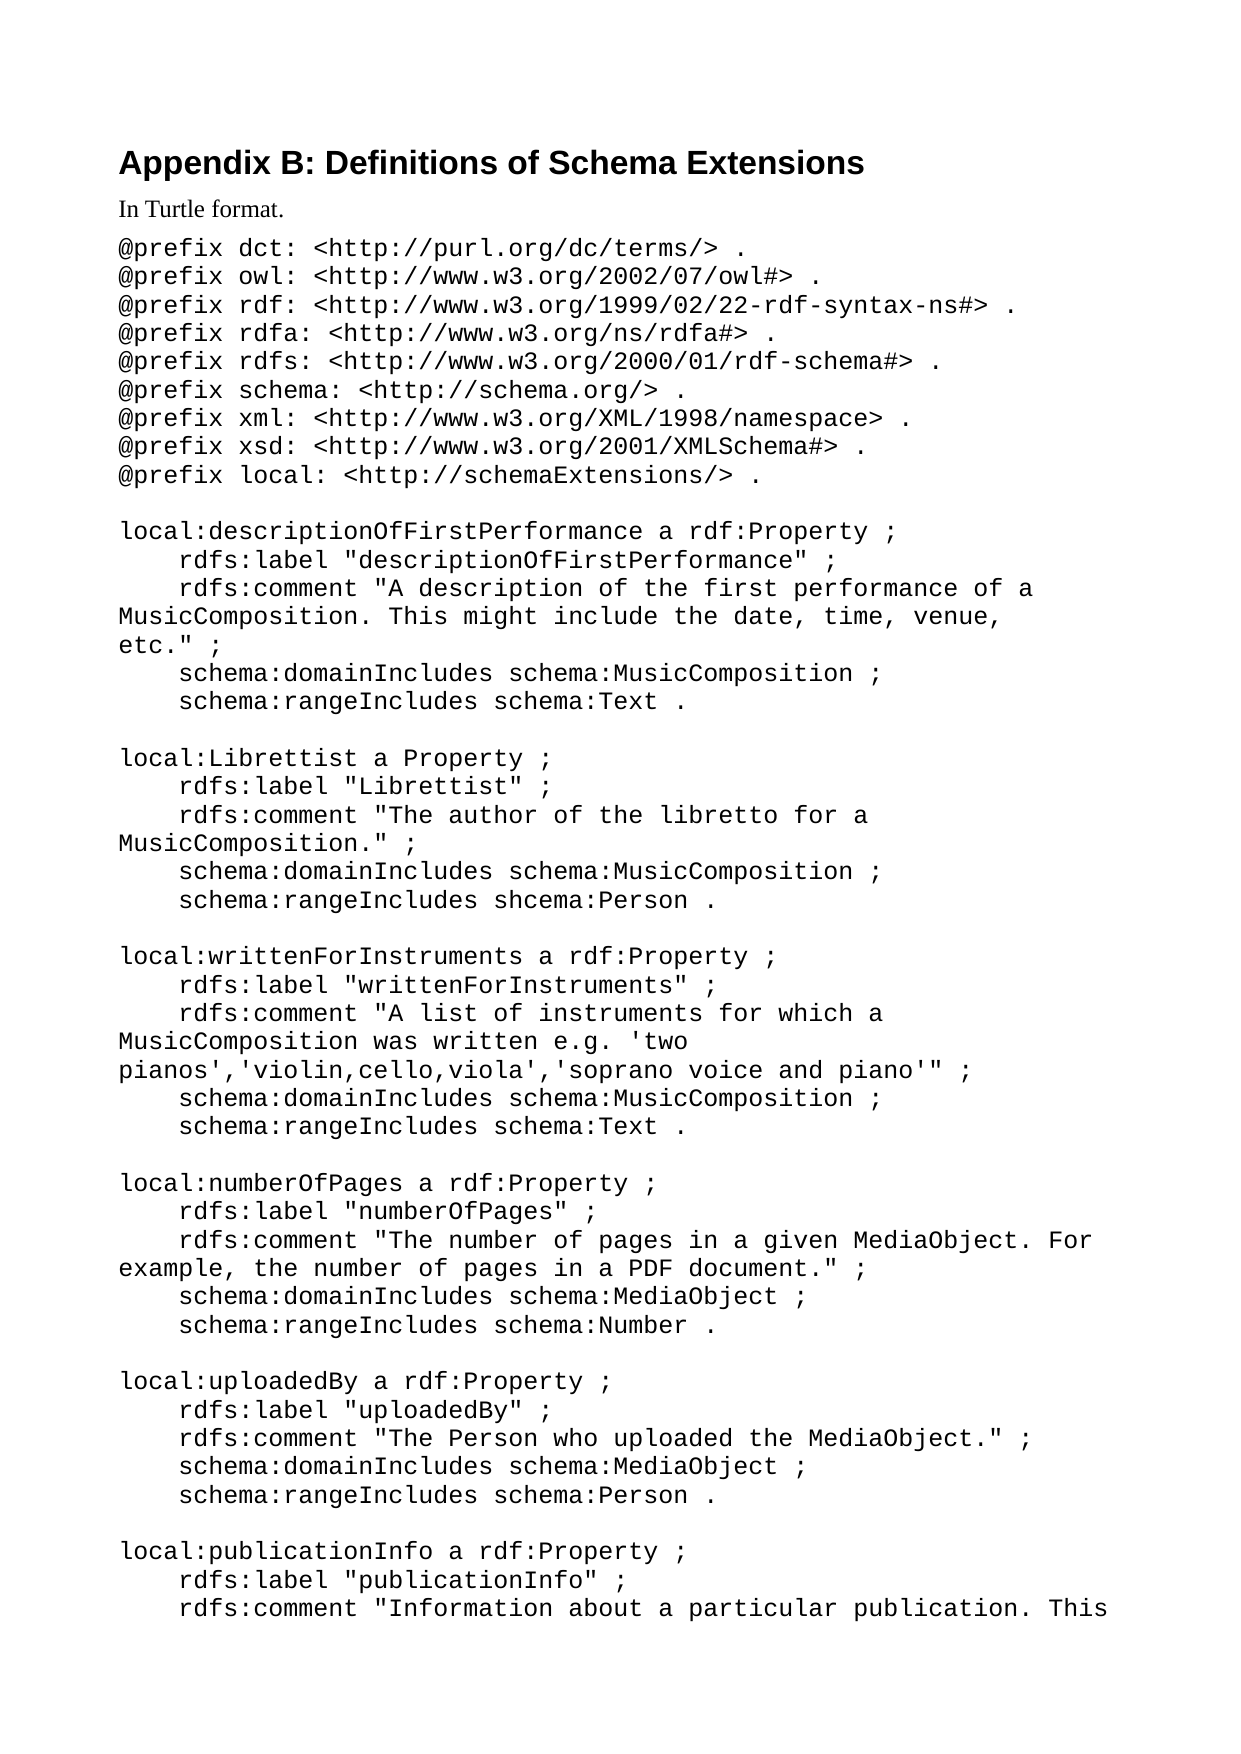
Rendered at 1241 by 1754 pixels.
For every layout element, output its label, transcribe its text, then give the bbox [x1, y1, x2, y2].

text rdfs:comment "The Person who uploaded the MediaObject." ; [118, 1426, 1122, 1454]
text rdfs:comment "A description of the first performance of a MusicComposition. This might include the date, time, venue, etc." ; [118, 576, 1122, 661]
subtitle Appendix B: Definitions of Schema Extensions [118, 143, 1122, 182]
text rdfs:label "writtenForInstruments" ; [118, 972, 1122, 1001]
text @prefix local: <http://schemaExtensions/> . [118, 462, 1122, 491]
text In Turtle format. [118, 194, 1122, 223]
text schema:domainIncludes schema:MediaObject ; [118, 1454, 1122, 1482]
text @prefix xml: <http://www.w3.org/XML/1998/namespace> . [118, 406, 1122, 434]
text @prefix owl: <http://www.w3.org/2002/07/owl#> . [118, 264, 1122, 292]
text local:publicationInfo a rdf:Property ; [118, 1539, 1122, 1567]
text @prefix rdfa: <http://www.w3.org/ns/rdfa#> . [118, 321, 1122, 349]
text local:writtenForInstruments a rdf:Property ; [118, 944, 1122, 972]
text schema:domainIncludes schema:MediaObject ; [118, 1284, 1122, 1312]
text schema:rangeIncludes schema:Number . [118, 1312, 1122, 1341]
text @prefix dct: <http://purl.org/dc/terms/> . [118, 236, 1122, 264]
text rdfs:label "uploadedBy" ; [118, 1397, 1122, 1426]
text schema:rangeIncludes schema:Text . [118, 1114, 1122, 1142]
text schema:domainIncludes schema:MusicComposition ; [118, 661, 1122, 689]
text schema:rangeIncludes shcema:Person . [118, 887, 1122, 916]
text schema:rangeIncludes schema:Text . [118, 689, 1122, 717]
text @prefix xsd: <http://www.w3.org/2001/XMLSchema#> . [118, 434, 1122, 462]
text local:numberOfPages a rdf:Property ; [118, 1171, 1122, 1199]
text rdfs:label "Librettist" ; [118, 774, 1122, 802]
text rdfs:label "publicationInfo" ; [118, 1567, 1122, 1596]
text schema:rangeIncludes schema:Person . [118, 1482, 1122, 1511]
text rdfs:label "descriptionOfFirstPerformance" ; [118, 547, 1122, 576]
text @prefix rdfs: <http://www.w3.org/2000/01/rdf-schema#> . [118, 349, 1122, 377]
text schema:domainIncludes schema:MusicComposition ; [118, 1086, 1122, 1114]
text @prefix rdf: <http://www.w3.org/1999/02/22-rdf-syntax-ns#> . [118, 292, 1122, 321]
text local:Librettist a Property ; [118, 746, 1122, 774]
text @prefix schema: <http://schema.org/> . [118, 377, 1122, 406]
text rdfs:comment "A list of instruments for which a MusicComposition was written e.g. 'two pianos','violin,cello,viola','soprano voice and piano'" ; [118, 1001, 1122, 1086]
text local:descriptionOfFirstPerformance a rdf:Property ; [118, 519, 1122, 547]
text rdfs:comment "The number of pages in a given MediaObject. For example, the number of pages in a PDF document." ; [118, 1227, 1122, 1284]
text rdfs:comment "Information about a particular publication. This [118, 1596, 1122, 1624]
text local:uploadedBy a rdf:Property ; [118, 1369, 1122, 1397]
text rdfs:label "numberOfPages" ; [118, 1199, 1122, 1227]
text schema:domainIncludes schema:MusicComposition ; [118, 859, 1122, 887]
text rdfs:comment "The author of the libretto for a MusicComposition." ; [118, 802, 1122, 859]
